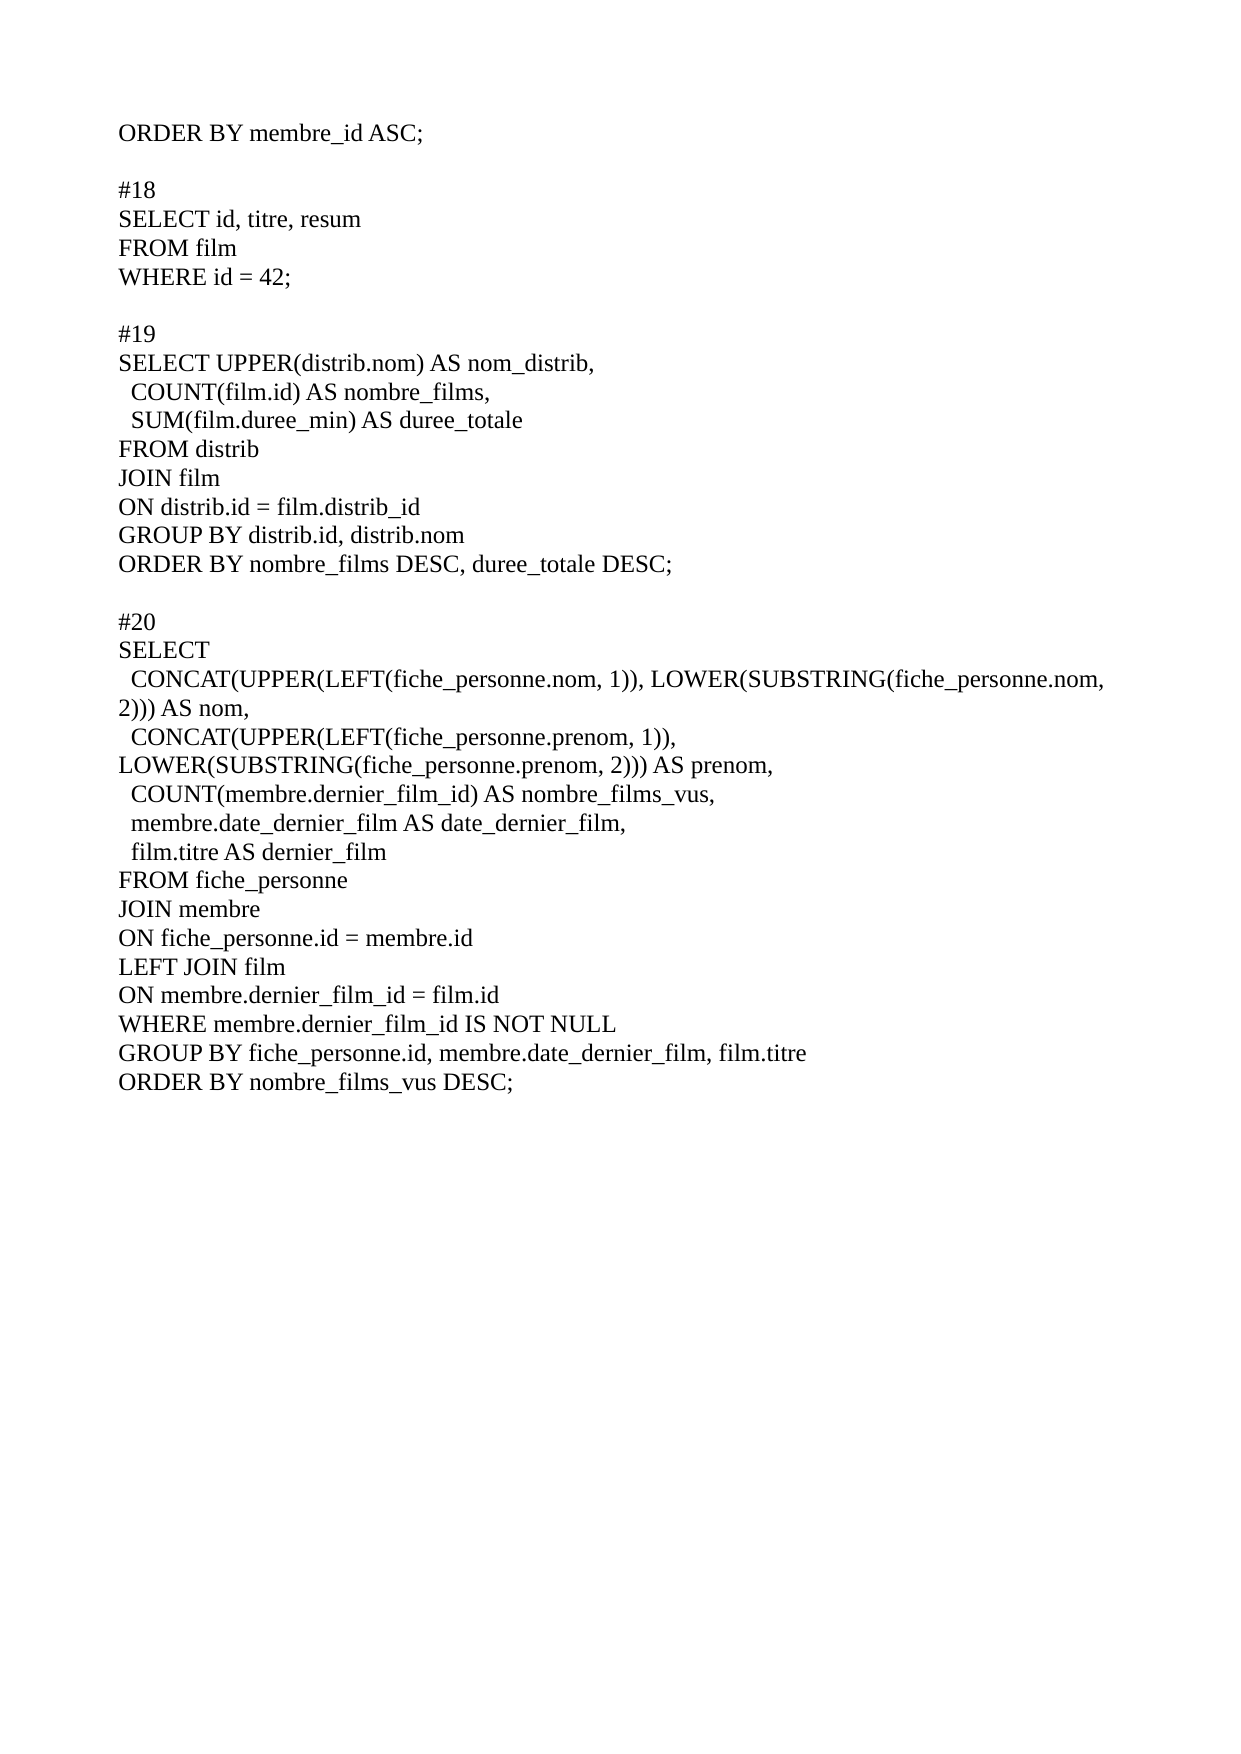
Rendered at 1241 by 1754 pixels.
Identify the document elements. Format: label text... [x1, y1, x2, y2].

text ORDER BY membre_id ASC; #18 SELECT id, titre, resum FROM film WHERE id = 42; #19 SELECT UPPER(distrib.nom) AS nom_distrib, COUNT(film.id) AS nombre_films, SUM(film.duree_min) AS duree_totale FROM distrib JOIN film ON distrib.id = film.distrib_id GROUP BY distrib.id, distrib.nom ORDER BY nombre_films DESC, duree_totale DESC; #20 SELECT CONCAT(UPPER(LEFT(fiche_personne.nom, 1)), LOWER(SUBSTRING(fiche_personne.nom, 2))) AS nom, CONCAT(UPPER(LEFT(fiche_personne.prenom, 1)), LOWER(SUBSTRING(fiche_personne.prenom, 2))) AS prenom, COUNT(membre.dernier_film_id) AS nombre_films_vus, membre.date_dernier_film AS date_dernier_film, film.titre AS dernier_film FROM fiche_personne JOIN membre ON fiche_personne.id = membre.id LEFT JOIN film ON membre.dernier_film_id = film.id WHERE membre.dernier_film_id IS NOT NULL GROUP BY fiche_personne.id, membre.date_dernier_film, film.titre ORDER BY nombre_films_vus DESC; [118, 118, 1122, 1124]
